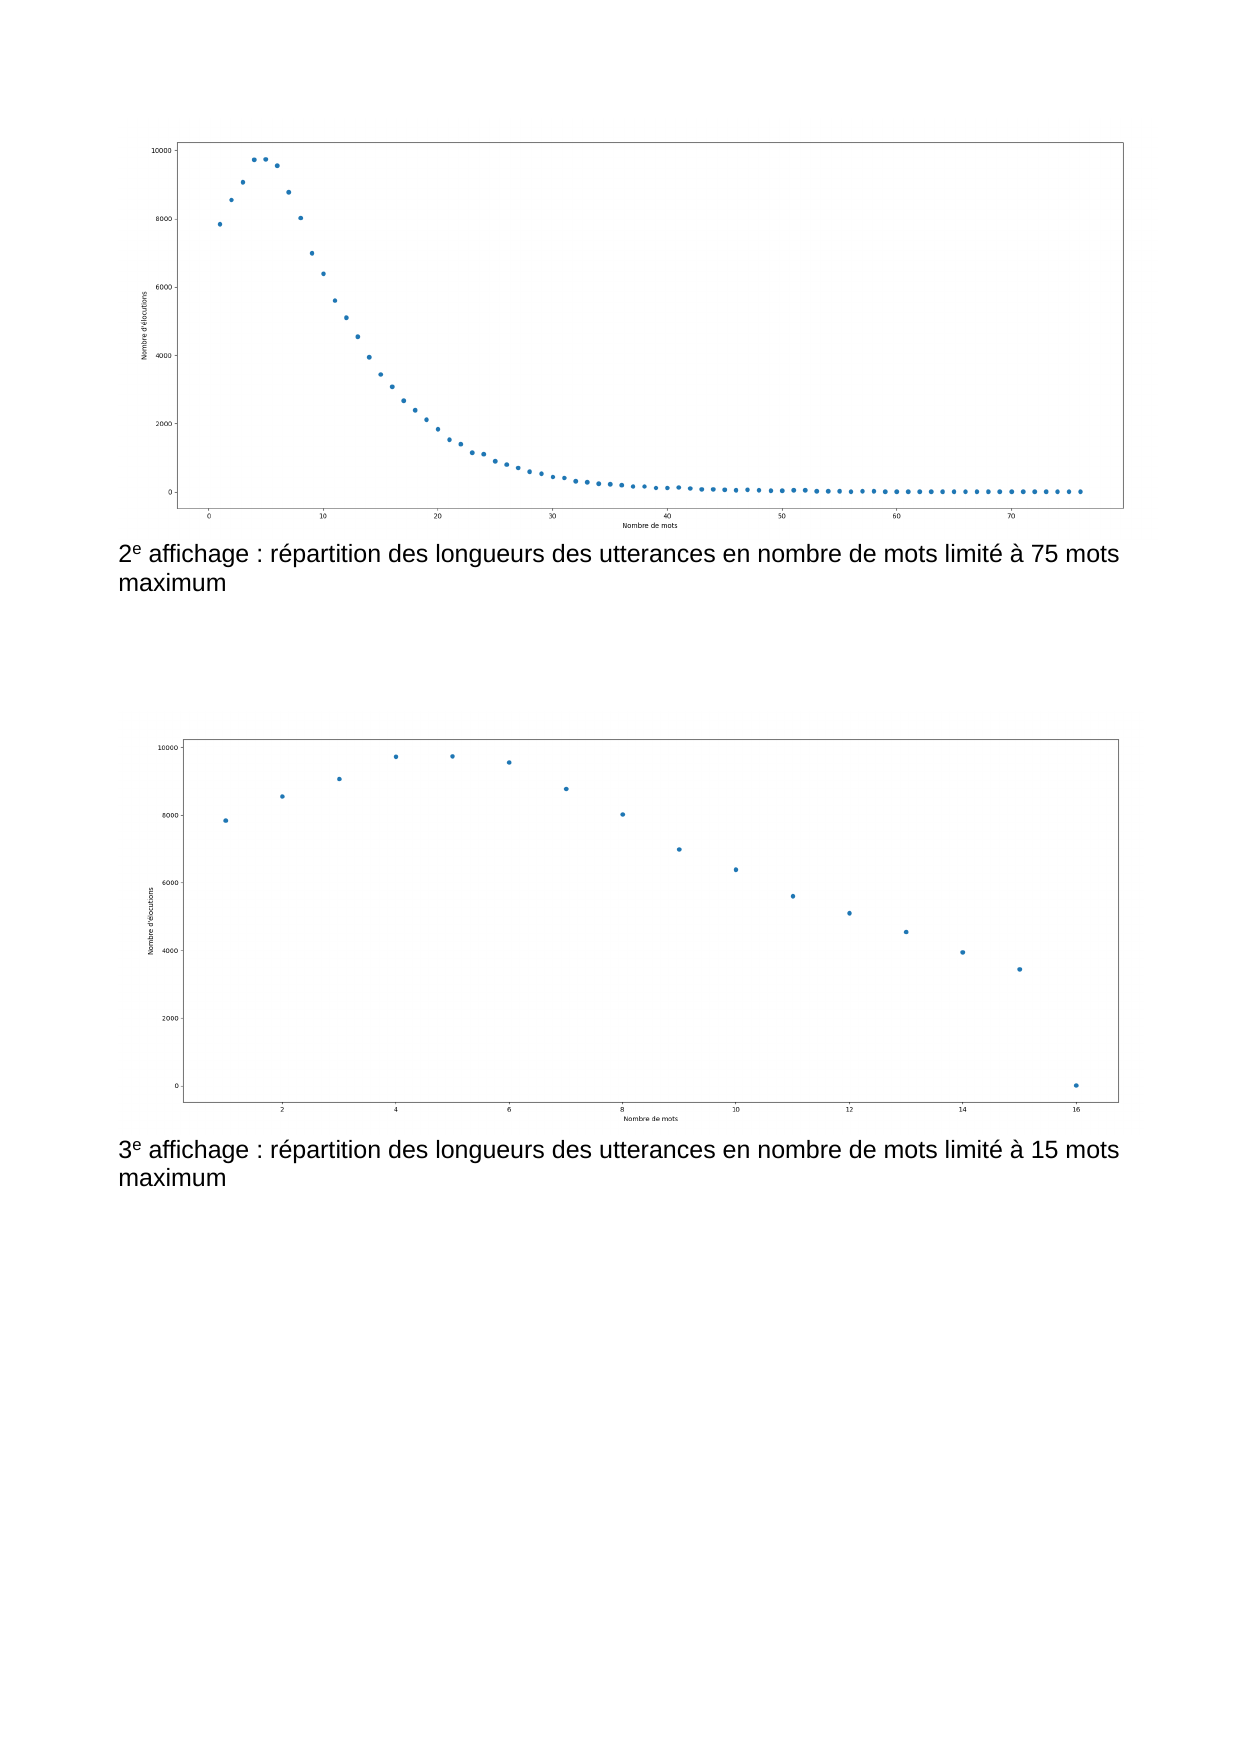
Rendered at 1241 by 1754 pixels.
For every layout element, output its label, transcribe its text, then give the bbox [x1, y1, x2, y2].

text 3e affichage : répartition des longueurs des utterances en nombre de mots limité à 15 mots maximum [118, 1135, 1122, 1192]
picture [118, 118, 1158, 540]
text 2e affichage : répartition des longueurs des utterances en nombre de mots limité à 75 mots maximum [118, 540, 1122, 597]
picture [118, 711, 1144, 1135]
